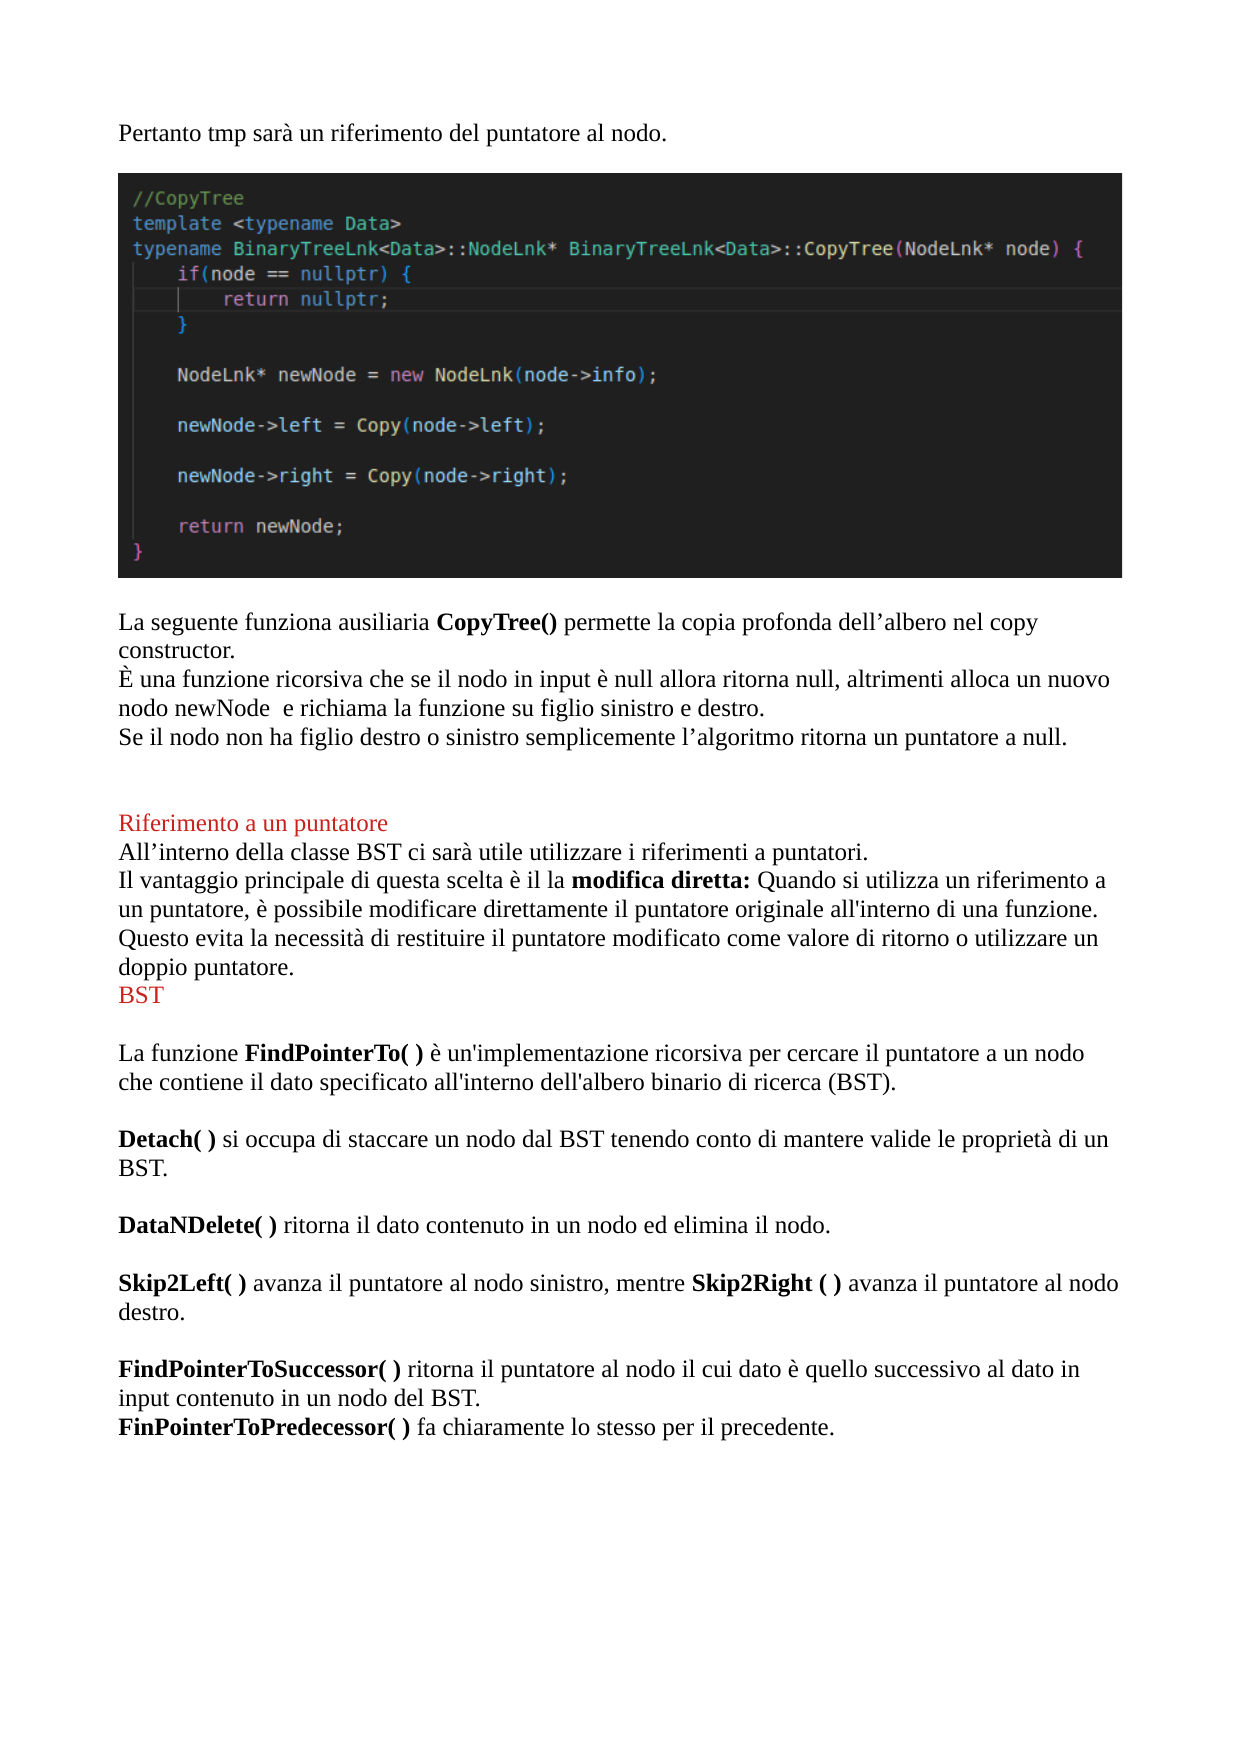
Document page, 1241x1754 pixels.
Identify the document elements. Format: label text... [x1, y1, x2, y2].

text Skip2Left( ) avanza il puntatore al nodo sinistro, mentre Skip2Right ( ) avanza il puntatore al nodo destro. [118, 1268, 1122, 1325]
text La funzione FindPointerTo( ) è un'implementazione ricorsiva per cercare il puntatore a un nodo che contiene il dato specificato all'interno dell'albero binario di ricerca (BST). [118, 1038, 1122, 1095]
text FindPointerToSuccessor( ) ritorna il puntatore al nodo il cui dato è quello successivo al dato in input contenuto in un nodo del BST. [118, 1354, 1122, 1412]
text Il vantaggio principale di questa scelta è il la modifica diretta: Quando si utilizza un riferimento a un puntatore, è possibile modificare direttamente il puntatore originale all'interno di una funzione. Questo evita la necessità di restituire il puntatore modificato come valore di ritorno o utilizzare un doppio puntatore. [118, 865, 1122, 980]
text Riferimento a un puntatore [118, 808, 1122, 837]
text Pertanto tmp sarà un riferimento del puntatore al nodo. [118, 118, 1122, 147]
text La seguente funziona ausiliaria CopyTree() permette la copia profonda dell’albero nel copy constructor. [118, 607, 1122, 664]
text Se il nodo non ha figlio destro o sinistro semplicemente l’algoritmo ritorna un puntatore a null. [118, 722, 1122, 750]
text FinPointerToPredecessor( ) fa chiaramente lo stesso per il precedente. [118, 1412, 1122, 1440]
text Detach( ) si occupa di staccare un nodo dal BST tenendo conto di mantere valide le proprietà di un BST. [118, 1124, 1122, 1182]
text È una funzione ricorsiva che se il nodo in input è null allora ritorna null, altrimenti alloca un nuovo nodo newNode e richiama la funzione su figlio sinistro e destro. [118, 664, 1122, 722]
text All’interno della classe BST ci sarà utile utilizzare i riferimenti a puntatori. [118, 837, 1122, 865]
text DataNDelete( ) ritorna il dato contenuto in un nodo ed elimina il nodo. [118, 1210, 1122, 1239]
picture [118, 173, 1123, 578]
text BST [118, 980, 1122, 1009]
